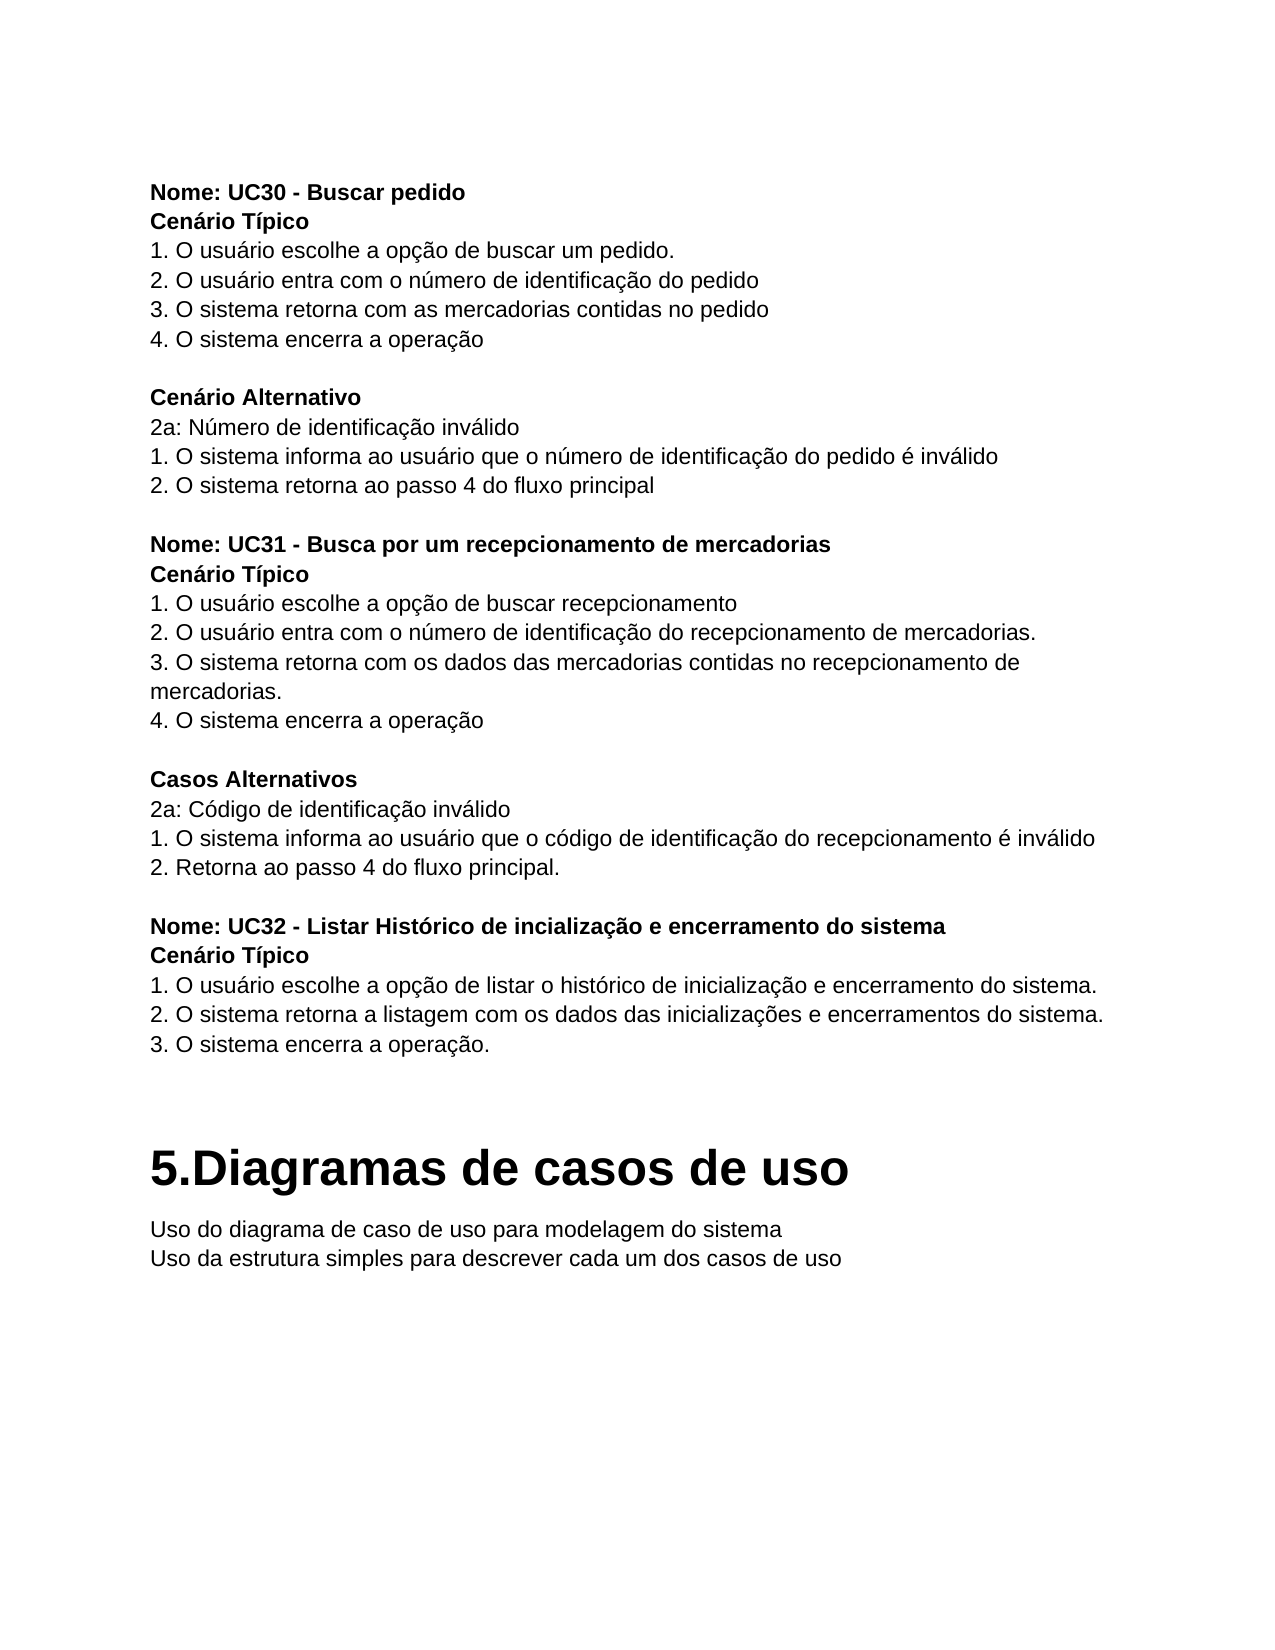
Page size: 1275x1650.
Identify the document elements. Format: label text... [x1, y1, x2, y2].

text 4. O sistema encerra a operação [150, 708, 1125, 734]
text Nome: UC30 - Buscar pedido [150, 179, 1125, 205]
subtitle 5.Diagramas de casos de uso [150, 1140, 1125, 1196]
text Nome: UC31 - Busca por um recepcionamento de mercadorias [150, 532, 1125, 557]
text 4. O sistema encerra a operação [150, 326, 1125, 352]
text 3. O sistema retorna com os dados das mercadorias contidas no recepcionamento de mercadorias. [150, 649, 1125, 704]
text 2. O sistema retorna ao passo 4 do fluxo principal [150, 473, 1125, 499]
text Casos Alternativos [150, 767, 1125, 792]
text Nome: UC32 - Listar Histórico de incialização e encerramento do sistema [150, 914, 1125, 939]
text Uso da estrutura simples para descrever cada um dos casos de uso [150, 1246, 1125, 1272]
text Cenário Típico [150, 209, 1125, 234]
text 3. O sistema retorna com as mercadorias contidas no pedido [150, 297, 1125, 322]
text 1. O sistema informa ao usuário que o número de identificação do pedido é inválido [150, 444, 1125, 469]
text 1. O sistema informa ao usuário que o código de identificação do recepcionamento é inválido [150, 826, 1125, 851]
text Cenário Alternativo [150, 385, 1125, 411]
text 2. O usuário entra com o número de identificação do recepcionamento de mercadorias. [150, 620, 1125, 646]
text 2a: Número de identificação inválido [150, 414, 1125, 440]
text Cenário Típico [150, 561, 1125, 587]
text 1. O usuário escolhe a opção de buscar um pedido. [150, 238, 1125, 264]
text 2. O sistema retorna a listagem com os dados das inicializações e encerramentos do sistema. [150, 1002, 1125, 1027]
text Uso do diagrama de caso de uso para modelagem do sistema [150, 1217, 1125, 1242]
text 1. O usuário escolhe a opção de listar o histórico de inicialização e encerramento do sistema. [150, 972, 1125, 998]
text 2. Retorna ao passo 4 do fluxo principal. [150, 855, 1125, 881]
text 1. O usuário escolhe a opção de buscar recepcionamento [150, 591, 1125, 616]
text 3. O sistema encerra a operação. [150, 1031, 1125, 1057]
text 2. O usuário entra com o número de identificação do pedido [150, 267, 1125, 293]
text 2a: Código de identificação inválido [150, 796, 1125, 822]
text Cenário Típico [150, 943, 1125, 969]
